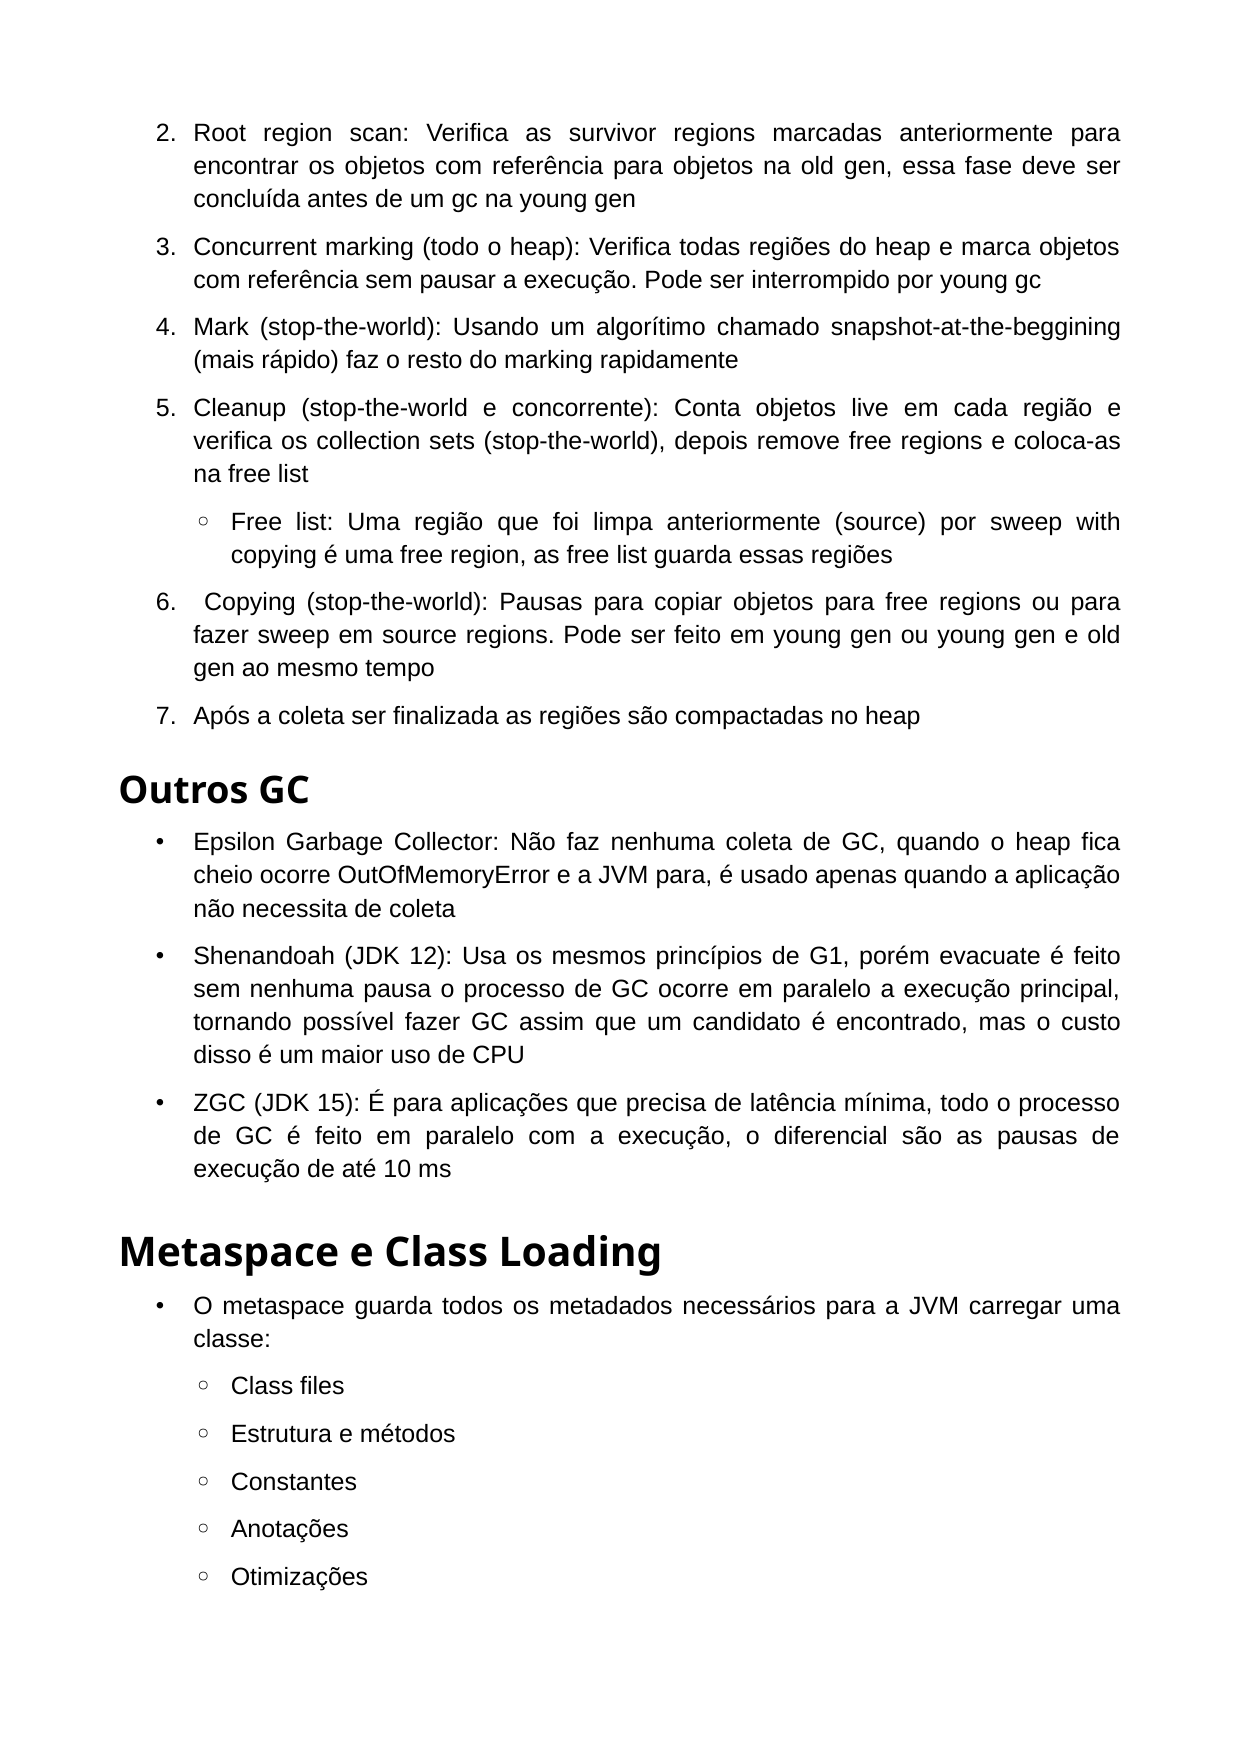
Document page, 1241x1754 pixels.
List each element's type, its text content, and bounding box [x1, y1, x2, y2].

list Estrutura e métodos [193, 1419, 1122, 1448]
list Após a coleta ser finalizada as regiões são compactadas no heap [156, 701, 1122, 730]
list Mark (stop-the-world): Usando um algorítimo chamado snapshot-at-the-beggining (mais rápido) faz o resto do marking rapidamente [156, 312, 1122, 374]
list Constantes [193, 1467, 1122, 1496]
subtitle Outros GC [118, 763, 1122, 815]
list ZGC (JDK 15): É para aplicações que precisa de latência mínima, todo o processo de GC é feito em paralelo com a execução, o diferencial são as pausas de execução de até 10 ms [156, 1088, 1122, 1183]
list Anotações [193, 1514, 1122, 1543]
list Concurrent marking (todo o heap): Verifica todas regiões do heap e marca objetos com referência sem pausar a execução. Pode ser interrompido por young gc [156, 232, 1122, 293]
list Otimizações [193, 1562, 1122, 1591]
list Class files [193, 1371, 1122, 1400]
list Root region scan: Verifica as survivor regions marcadas anteriormente para encontrar os objetos com referência para objetos na old gen, essa fase deve ser concluída antes de um gc na young gen [156, 118, 1122, 213]
list Copying (stop-the-world): Pausas para copiar objetos para free regions ou para fazer sweep em source regions. Pode ser feito em young gen ou young gen e old gen ao mesmo tempo [156, 587, 1122, 682]
list Shenandoah (JDK 12): Usa os mesmos princípios de G1, porém evacuate é feito sem nenhuma pausa o processo de GC ocorre em paralelo a execução principal, tornando possível fazer GC assim que um candidato é encontrado, mas o custo disso é um maior uso de CPU [156, 941, 1122, 1069]
list O metaspace guarda todos os metadados necessários para a JVM carregar uma classe: [156, 1291, 1122, 1352]
list Epsilon Garbage Collector: Não faz nenhuma coleta de GC, quando o heap fica cheio ocorre OutOfMemoryError e a JVM para, é usado apenas quando a aplicação não necessita de coleta [156, 827, 1122, 922]
subtitle Metaspace e Class Loading [118, 1222, 1122, 1278]
list Cleanup (stop-the-world e concorrente): Conta objetos live em cada região e verifica os collection sets (stop-the-world), depois remove free regions e coloca-as na free list [156, 393, 1122, 488]
list Free list: Uma região que foi limpa anteriormente (source) por sweep with copying é uma free region, as free list guarda essas regiões [193, 507, 1122, 568]
